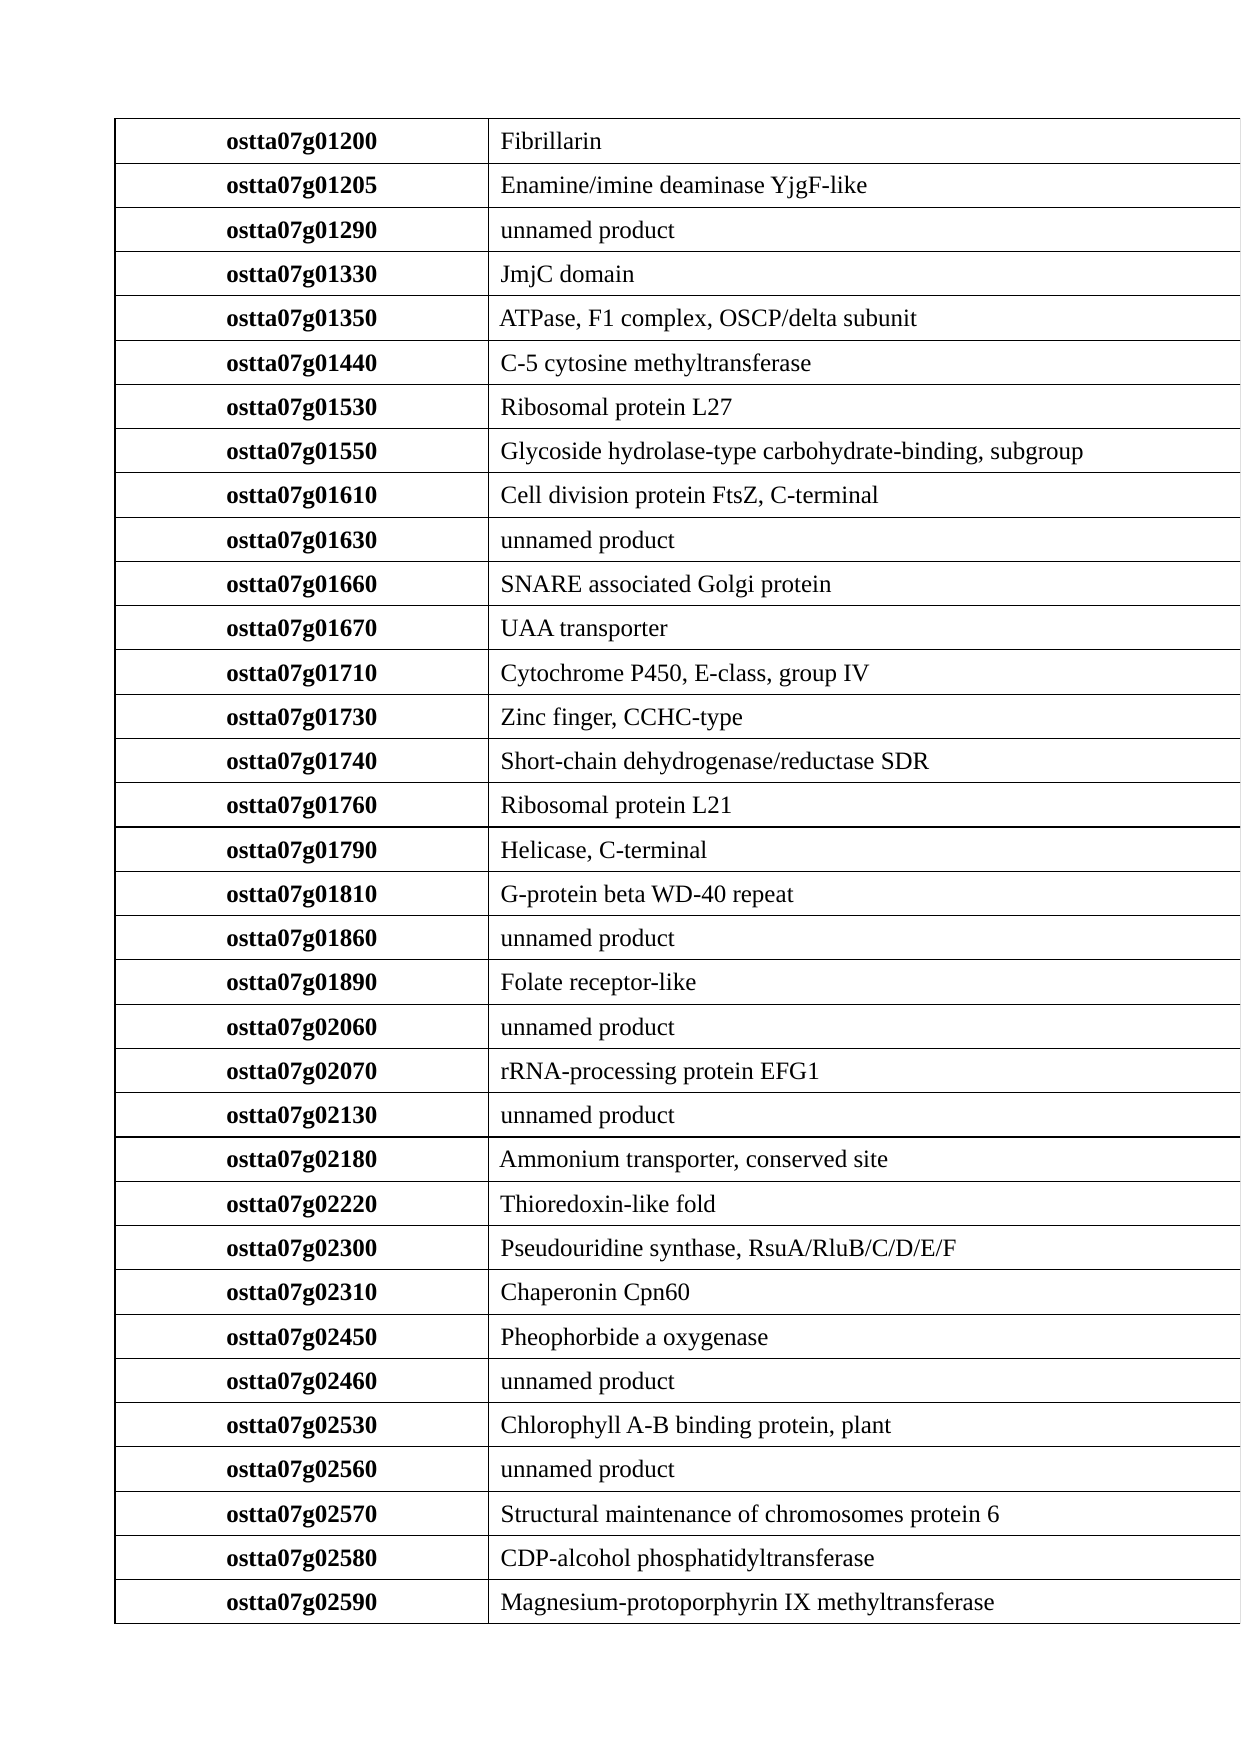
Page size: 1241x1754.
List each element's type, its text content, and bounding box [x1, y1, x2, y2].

table_cell Cytochrome P450, E-class, group IV [489, 650, 1240, 694]
table_cell ostta07g01860 [116, 916, 488, 959]
table_cell unnamed product [489, 1447, 1240, 1491]
table_cell Short-chain dehydrogenase/reductase SDR [489, 739, 1240, 782]
table_cell ostta07g02300 [116, 1226, 488, 1269]
table_cell Ribosomal protein L21 [489, 783, 1240, 826]
table_cell Chaperonin Cpn60 [489, 1270, 1240, 1313]
table_cell ostta07g01810 [116, 872, 488, 915]
table_cell Fibrillarin [489, 119, 1240, 162]
table_cell ostta07g01740 [116, 739, 488, 782]
table_cell SNARE associated Golgi protein [489, 562, 1240, 605]
table_cell ostta07g01670 [116, 606, 488, 649]
table_cell G-protein beta WD-40 repeat [489, 872, 1240, 915]
table_cell Chlorophyll A-B binding protein, plant [489, 1403, 1240, 1446]
table_cell unnamed product [489, 1093, 1240, 1136]
table_cell UAA transporter [489, 606, 1240, 649]
table_cell ostta07g02560 [116, 1447, 488, 1491]
table_cell Folate receptor-like [489, 960, 1240, 1003]
table_cell ostta07g02570 [116, 1492, 488, 1535]
table_cell ostta07g02070 [116, 1049, 488, 1092]
table_cell ostta07g01205 [116, 164, 488, 207]
table_cell unnamed product [489, 518, 1240, 561]
table_cell Helicase, C-terminal [489, 828, 1240, 871]
table_cell Zinc finger, CCHC-type [489, 695, 1240, 738]
table_cell unnamed product [489, 916, 1240, 959]
table_cell ostta07g02180 [116, 1138, 488, 1181]
table_cell Glycoside hydrolase-type carbohydrate-binding, subgroup [489, 429, 1240, 472]
table_cell Ribosomal protein L27 [489, 385, 1240, 428]
table_cell JmjC domain [489, 252, 1240, 295]
table_cell ostta07g01550 [116, 429, 488, 472]
table_cell ostta07g01350 [116, 296, 488, 339]
table_cell ostta07g02580 [116, 1536, 488, 1579]
table_cell ostta07g01790 [116, 828, 488, 871]
table_cell ostta07g01290 [116, 208, 488, 251]
table_cell ostta07g01710 [116, 650, 488, 694]
table_cell ostta07g01660 [116, 562, 488, 605]
table_cell ostta07g02060 [116, 1005, 488, 1048]
table_cell Ammonium transporter, conserved site [489, 1138, 1240, 1181]
table_cell ostta07g01630 [116, 518, 488, 561]
table_cell Pheophorbide a oxygenase [489, 1315, 1240, 1358]
table_cell ATPase, F1 complex, OSCP/delta subunit [489, 296, 1240, 339]
table_cell ostta07g02220 [116, 1182, 488, 1225]
table_cell ostta07g01890 [116, 960, 488, 1003]
table_cell Structural maintenance of chromosomes protein 6 [489, 1492, 1240, 1535]
table_cell ostta07g02530 [116, 1403, 488, 1446]
table_cell ostta07g01440 [116, 341, 488, 384]
table_cell ostta07g02310 [116, 1270, 488, 1313]
table_cell ostta07g02590 [116, 1580, 488, 1623]
table_cell ostta07g01530 [116, 385, 488, 428]
table_cell unnamed product [489, 208, 1240, 251]
table_cell ostta07g01610 [116, 473, 488, 517]
table_cell ostta07g02460 [116, 1359, 488, 1402]
table_cell Enamine/imine deaminase YjgF-like [489, 164, 1240, 207]
table_cell unnamed product [489, 1359, 1240, 1402]
table_cell Thioredoxin-like fold [489, 1182, 1240, 1225]
table_cell ostta07g01200 [116, 119, 488, 162]
table_cell ostta07g02450 [116, 1315, 488, 1358]
table_cell ostta07g01330 [116, 252, 488, 295]
table_cell Cell division protein FtsZ, C-terminal [489, 473, 1240, 517]
table_cell C-5 cytosine methyltransferase [489, 341, 1240, 384]
table_cell ostta07g01760 [116, 783, 488, 826]
table_cell unnamed product [489, 1005, 1240, 1048]
table_cell rRNA-processing protein EFG1 [489, 1049, 1240, 1092]
table_cell CDP-alcohol phosphatidyltransferase [489, 1536, 1240, 1579]
table_cell Pseudouridine synthase, RsuA/RluB/C/D/E/F [489, 1226, 1240, 1269]
table_cell ostta07g02130 [116, 1093, 488, 1136]
table_cell Magnesium-protoporphyrin IX methyltransferase [489, 1580, 1240, 1623]
table_cell ostta07g01730 [116, 695, 488, 738]
